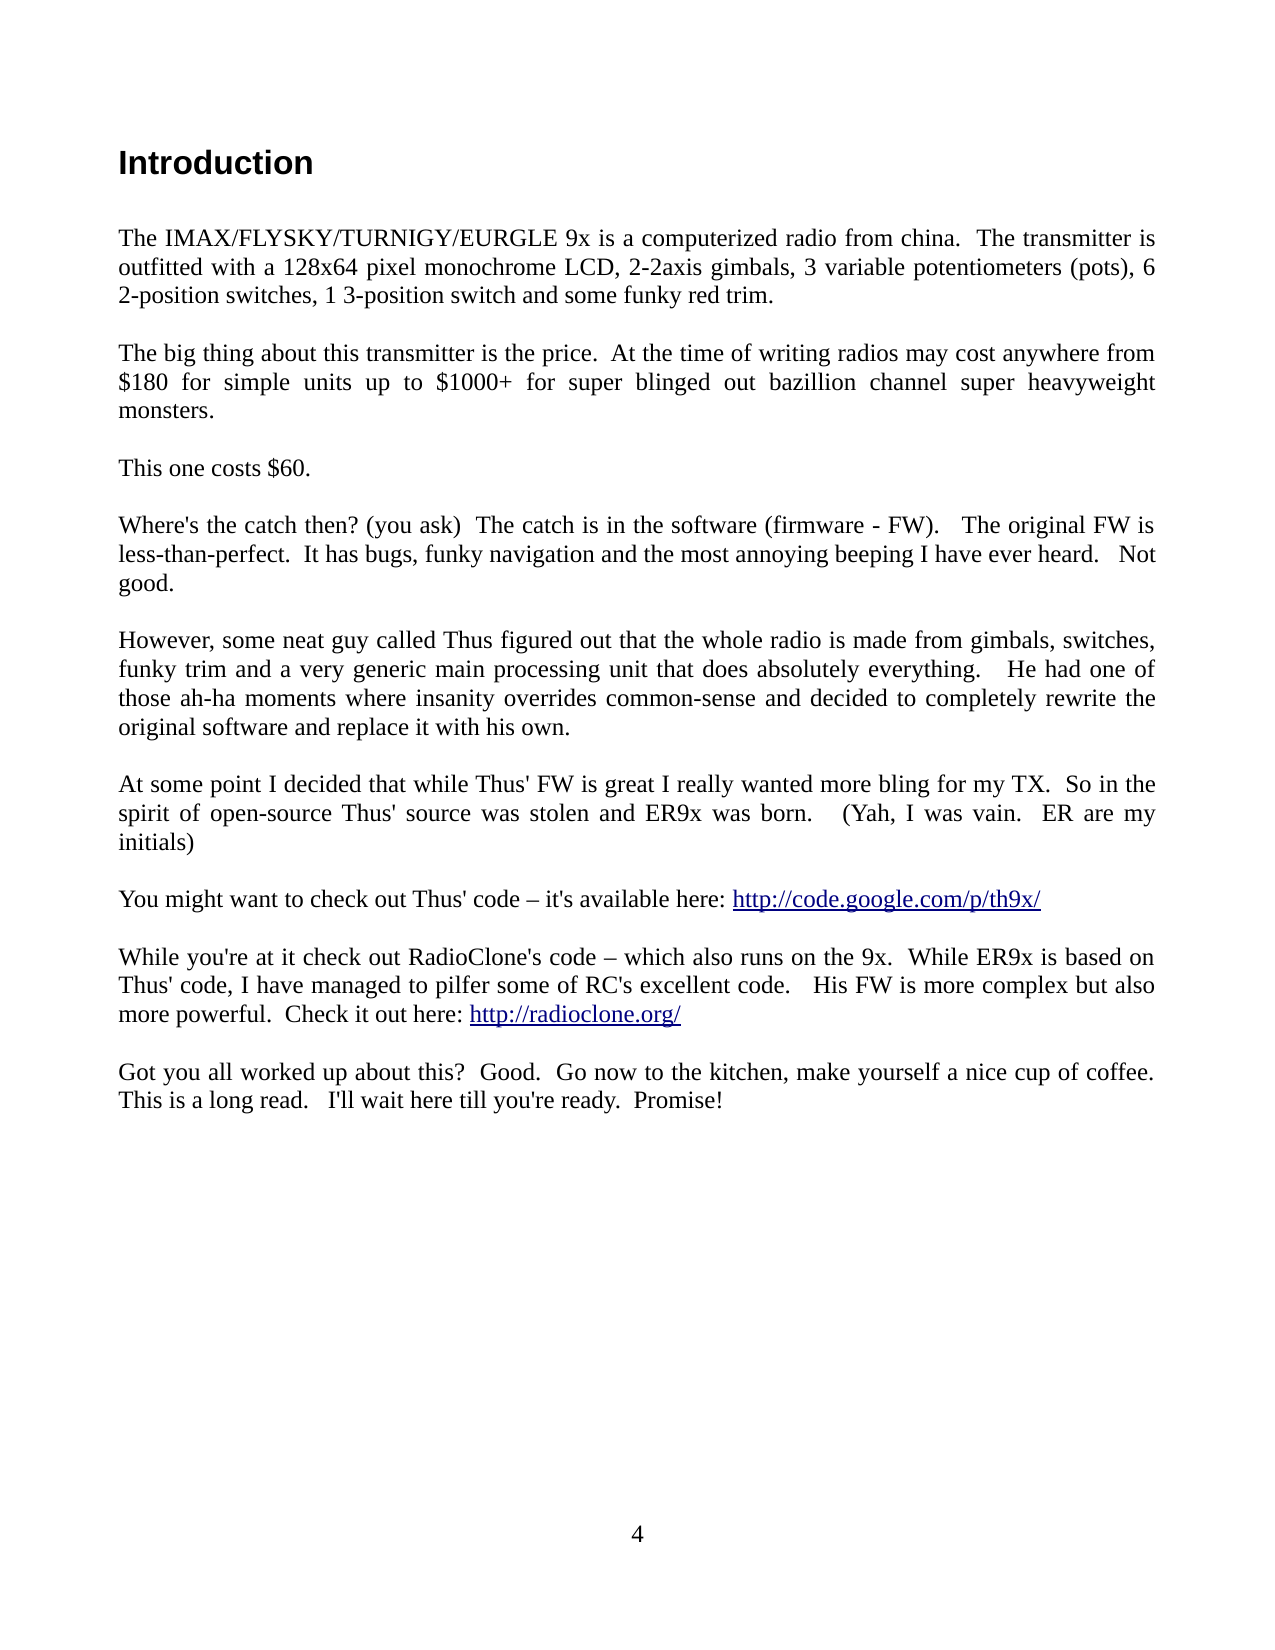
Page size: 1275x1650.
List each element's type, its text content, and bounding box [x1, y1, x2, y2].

text However, some neat guy called Thus figured out that the whole radio is made from gimbals, switches, funky trim and a very generic main processing unit that does absolutely everything. He had one of those ah-ha moments where insanity overrides common-sense and decided to completely rewrite the original software and replace it with his own. [118, 626, 1157, 741]
subtitle Introduction [118, 143, 1157, 182]
text Got you all worked up about this? Good. Go now to the kitchen, make yourself a nice cup of coffee. This is a long read. I'll wait here till you're ready. Promise! [118, 1057, 1157, 1114]
text You might want to check out Thus' code – it's available here: http://code.google.com/p/th9x/ [118, 884, 1157, 913]
text While you're at it check out RadioClone's code – which also runs on the 9x. While ER9x is based on Thus' code, I have managed to pilfer some of RC's excellent code. His FW is more complex but also more powerful. Check it out here: http://radioclone.org/ [118, 942, 1157, 1028]
text At some point I decided that while Thus' FW is great I really wanted more bling for my TX. So in the spirit of open-source Thus' source was stolen and ER9x was born. (Yah, I was vain. ER are my initials) [118, 769, 1157, 856]
text The big thing about this transmitter is the price. At the time of writing radios may cost anywhere from $180 for simple units up to $1000+ for super blinged out bazillion channel super heavyweight monsters. [118, 338, 1157, 424]
text The IMAX/FLYSKY/TURNIGY/EURGLE 9x is a computerized radio from china. The transmitter is outfitted with a 128x64 pixel monochrome LCD, 2-2axis gimbals, 3 variable potentiometers (pots), 6 2-position switches, 1 3-position switch and some funky red trim. [118, 223, 1157, 309]
text This one costs $60. [118, 453, 1157, 482]
text Where's the catch then? (you ask) The catch is in the software (firmware - FW). The original FW is less-than-perfect. It has bugs, funky navigation and the most annoying beeping I have ever heard. Not good. [118, 511, 1157, 597]
